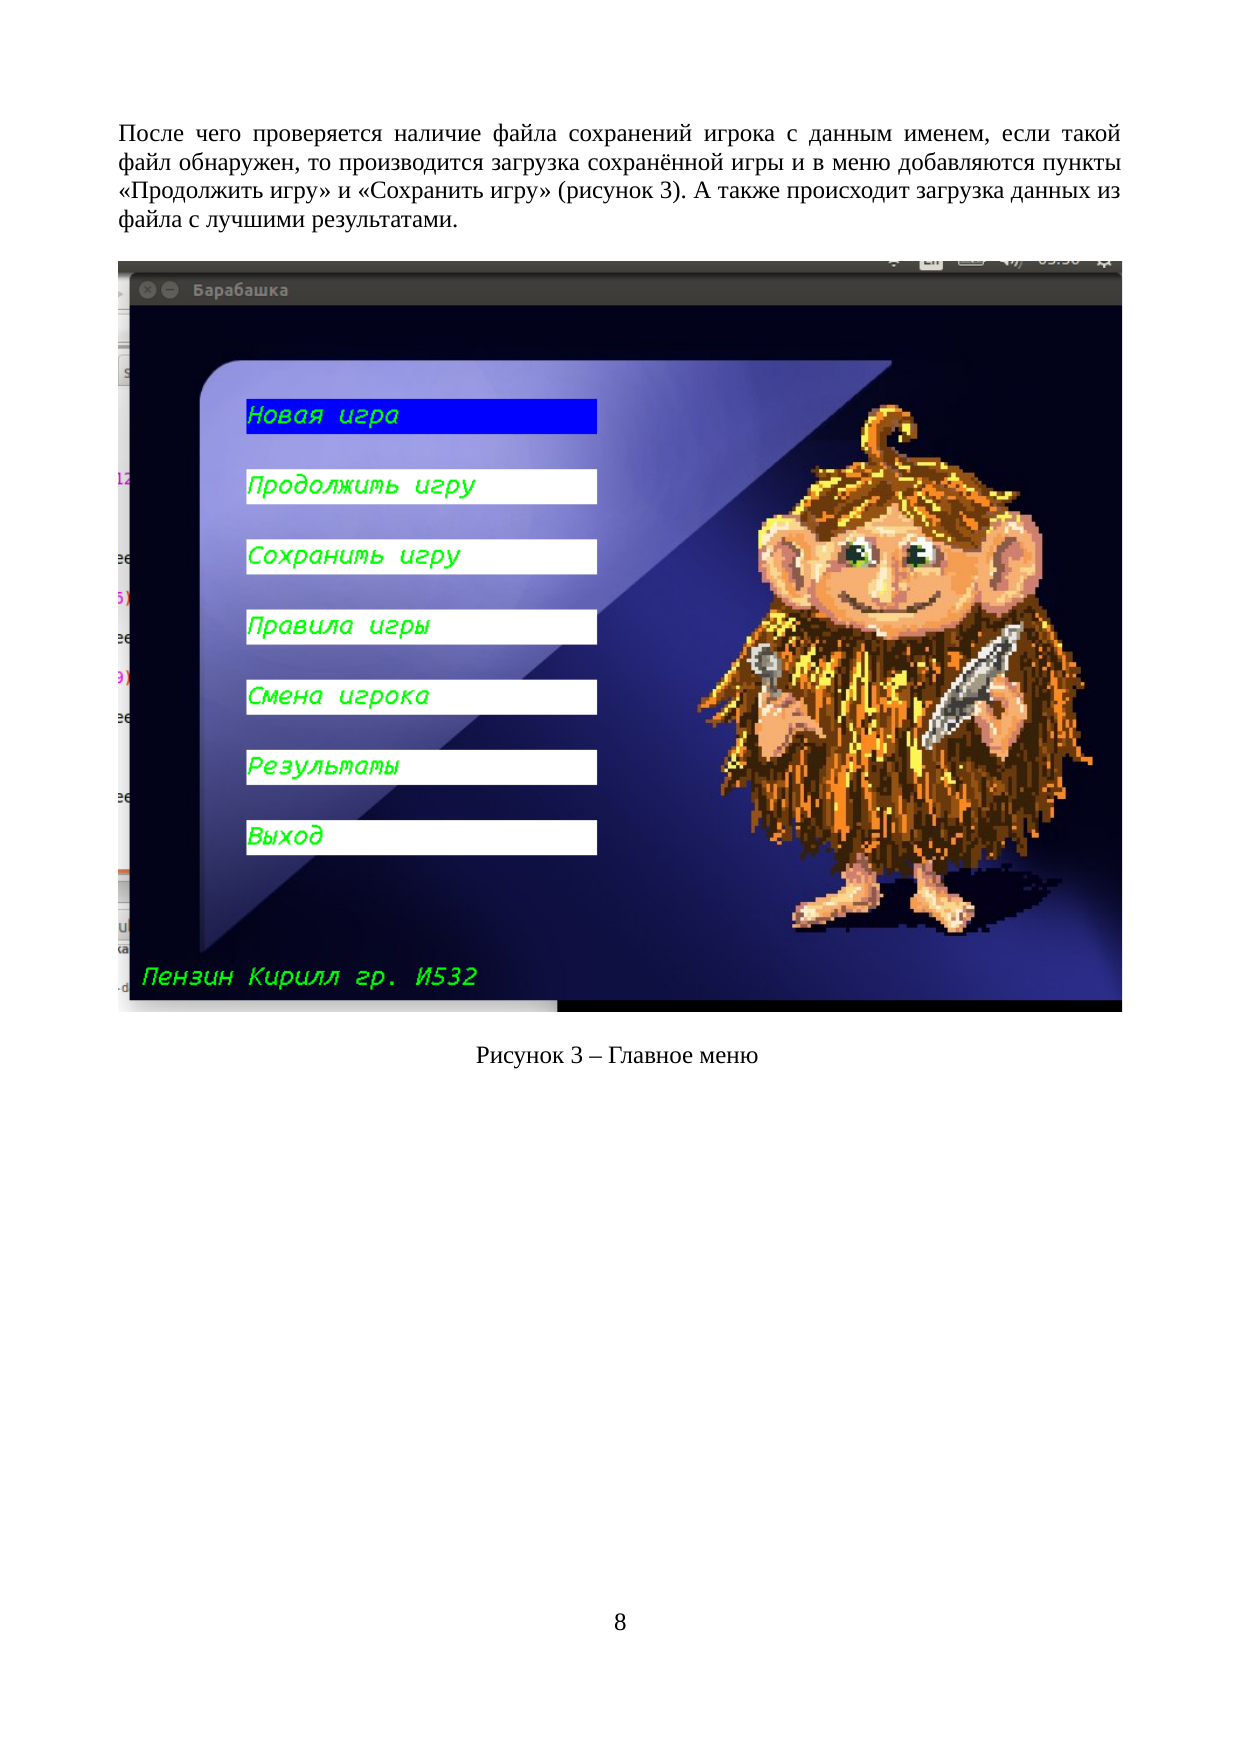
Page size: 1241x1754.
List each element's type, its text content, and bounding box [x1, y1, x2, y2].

picture [118, 261, 1123, 1012]
text Рисунок 3 – Главное меню [118, 1040, 1122, 1069]
text После чего проверяется наличие файла сохранений игрока с данным именем, если такой файл обнаружен, то производится загрузка сохранённой игры и в меню добавляются пункты «Продолжить игру» и «Сохранить игру» (рисунок 3). А также происходит загрузка данных из файла с лучшими результатами. [118, 118, 1122, 233]
